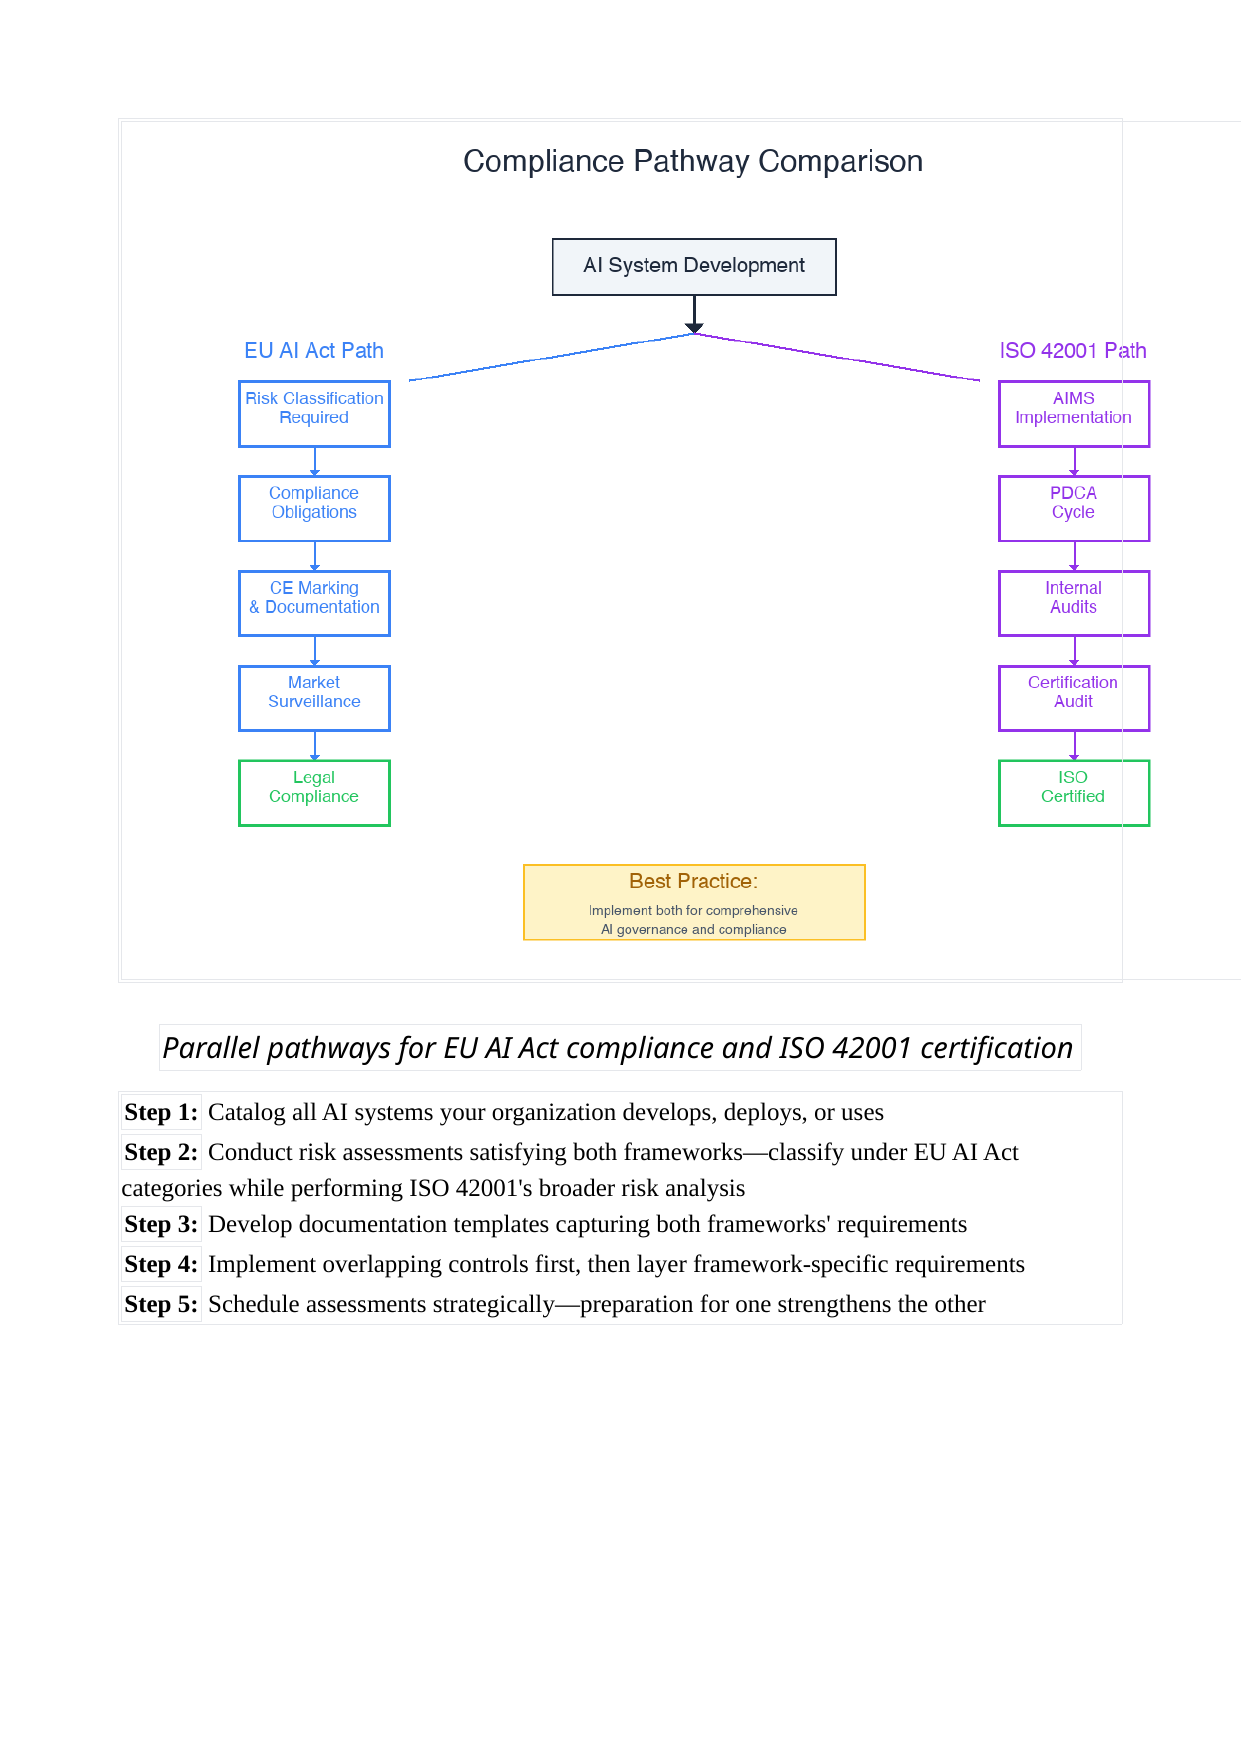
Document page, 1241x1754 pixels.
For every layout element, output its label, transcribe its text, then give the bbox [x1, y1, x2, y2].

text Parallel pathways for EU AI Act compliance and ISO 42001 certification [160, 1025, 1081, 1070]
text Step 5: Schedule assessments strategically—preparation for one strengthens the other [119, 1283, 1122, 1324]
text [1082, 1024, 1122, 1070]
text [118, 1024, 159, 1070]
text Step 4: Implement overlapping controls first, then layer framework-specific requirements [119, 1243, 1122, 1281]
picture [1123, 124, 1241, 977]
text Step 2: Conduct risk assessments satisfying both frameworks—classify under EU AI Act categories while performing ISO 42001's broader risk analysis [119, 1131, 1122, 1202]
text Step 1: Catalog all AI systems your organization develops, deploys, or uses [119, 1092, 1122, 1129]
picture [124, 124, 1122, 977]
text Step 3: Develop documentation templates capturing both frameworks' requirements [119, 1203, 1122, 1241]
